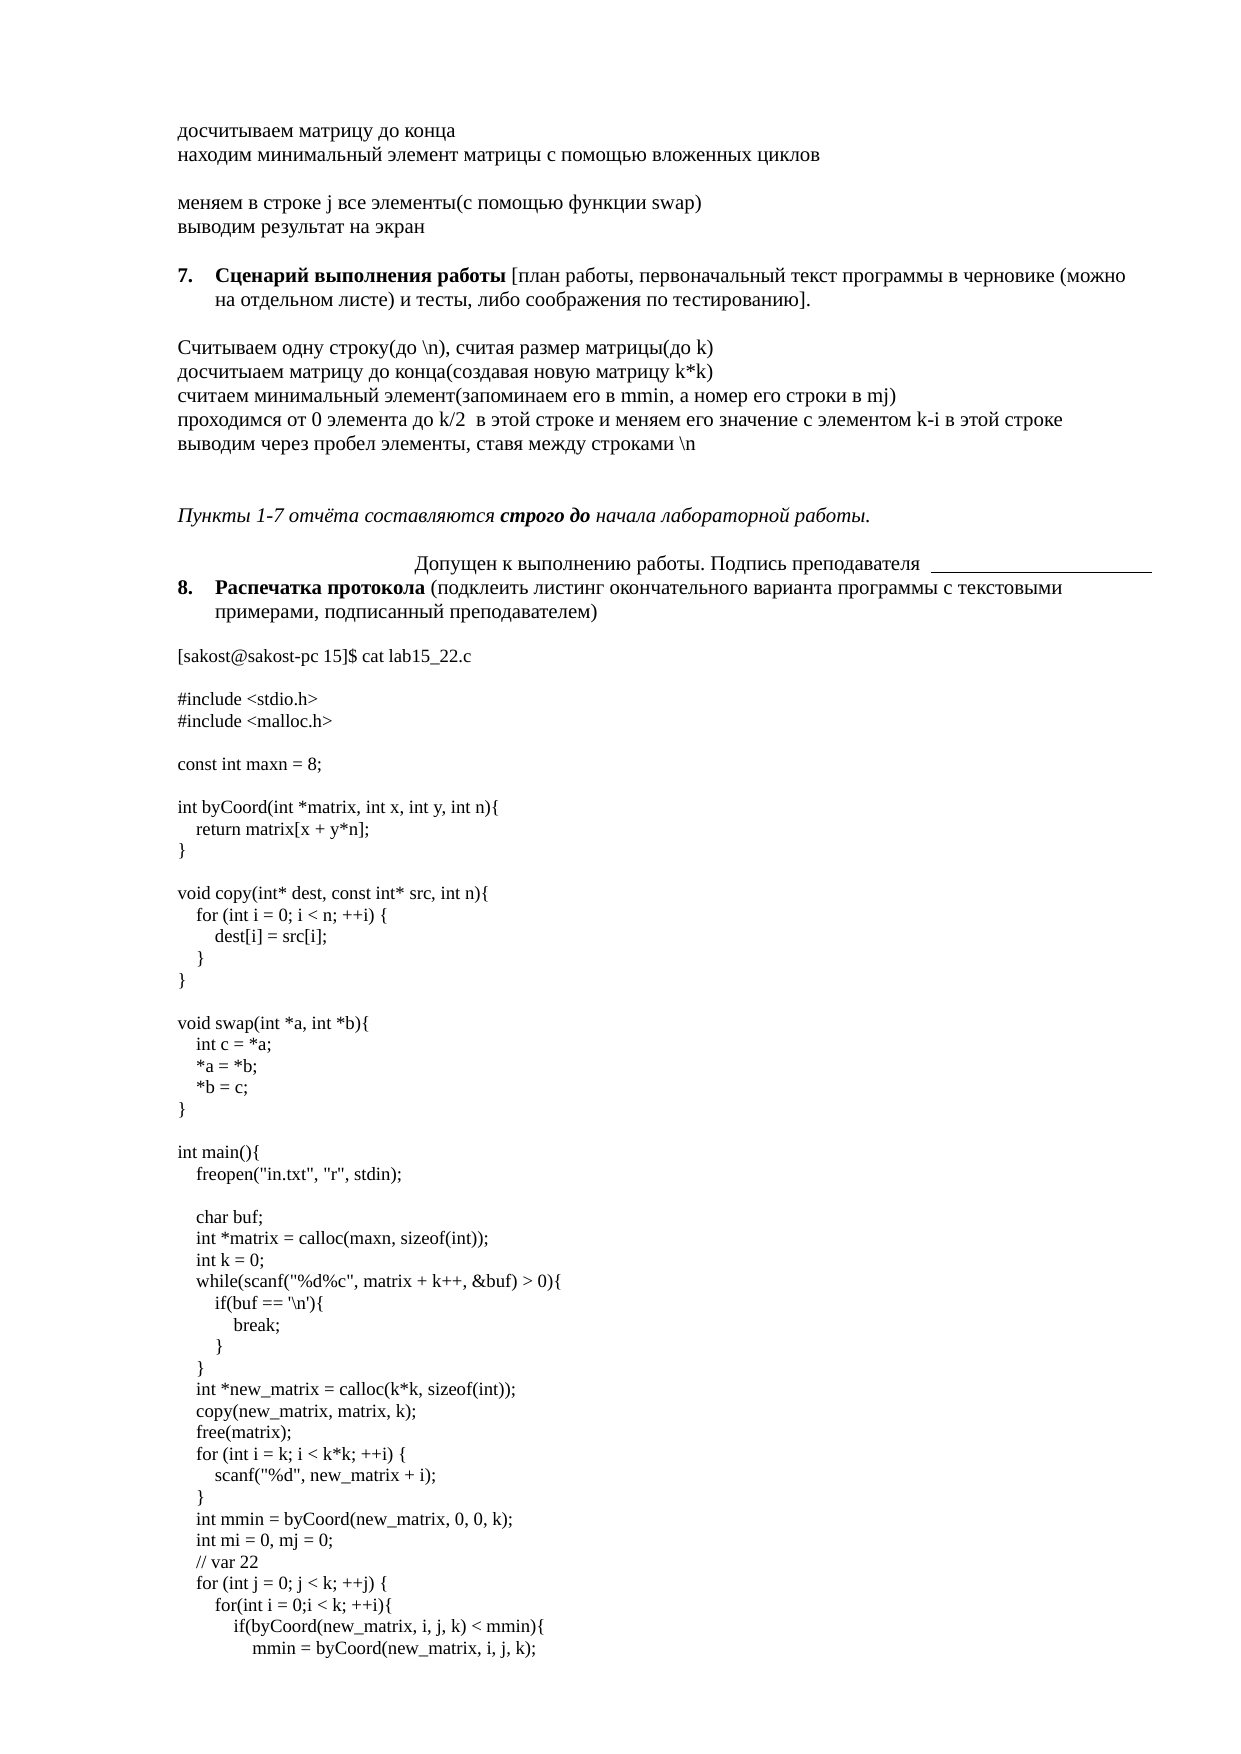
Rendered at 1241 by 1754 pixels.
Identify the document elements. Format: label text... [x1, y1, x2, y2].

text dest[i] = src[i]; [177, 925, 1152, 947]
text for (int i = k; i < k*k; ++i) { [177, 1443, 1152, 1464]
list Распечатка протокола (подклеить листинг окончательного варианта программы с текстовыми примерами, подписанный преподавателем) [177, 575, 1152, 623]
text } [177, 1098, 1152, 1119]
text while(scanf("%d%c", matrix + k++, &buf) > 0){ [177, 1270, 1152, 1292]
text int k = 0; [177, 1249, 1152, 1270]
text Пункты 1-7 отчёта составляются строго до начала лабораторной работы. [177, 503, 1152, 527]
text } [177, 1357, 1152, 1378]
text int *matrix = calloc(maxn, sizeof(int)); [177, 1227, 1152, 1249]
text return matrix[x + y*n]; [177, 817, 1152, 839]
text } [177, 1335, 1152, 1357]
text } [177, 839, 1152, 861]
text Считываем одну строку(до \n), считая размер матрицы(до k) [177, 335, 1152, 359]
text copy(new_matrix, matrix, k); [177, 1400, 1152, 1421]
text #include <stdio.h> [177, 688, 1152, 710]
text } [177, 1486, 1152, 1507]
text break; [177, 1313, 1152, 1335]
text const int maxn = 8; [177, 753, 1152, 774]
text void copy(int* dest, const int* src, int n){ [177, 882, 1152, 904]
text int *new_matrix = calloc(k*k, sizeof(int)); [177, 1378, 1152, 1400]
text if(byCoord(new_matrix, i, j, k) < mmin){ [177, 1615, 1152, 1637]
text int mi = 0, mj = 0; [177, 1529, 1152, 1551]
text выводим через пробел элементы, ставя между строками \n [177, 431, 1152, 455]
text #include <malloc.h> [177, 710, 1152, 731]
text выводим результат на экран [177, 214, 1152, 238]
text Допущен к выполнению работы. Подпись преподавателя [177, 551, 1152, 575]
text void swap(int *a, int *b){ [177, 1012, 1152, 1033]
text for(int i = 0;i < k; ++i){ [177, 1594, 1152, 1615]
text *a = *b; [177, 1055, 1152, 1076]
text int c = *a; [177, 1033, 1152, 1055]
text } [177, 968, 1152, 990]
text for (int j = 0; j < k; ++j) { [177, 1572, 1152, 1594]
text досчитыаем матрицу до конца(создавая новую матрицу k*k) [177, 359, 1152, 383]
text [sakost@sakost-pc 15]$ cat lab15_22.c [177, 645, 1152, 667]
text int byCoord(int *matrix, int x, int y, int n){ [177, 796, 1152, 817]
text freopen("in.txt", "r", stdin); [177, 1162, 1152, 1184]
text считаем минимальный элемент(запоминаем его в mmin, а номер его строки в mj) [177, 383, 1152, 407]
text меняем в строке j все элементы(с помощью функции swap) [177, 190, 1152, 214]
text mmin = byCoord(new_matrix, i, j, k); [177, 1637, 1152, 1658]
text досчитываем матрицу до конца [177, 118, 1152, 142]
text *b = c; [177, 1076, 1152, 1098]
text for (int i = 0; i < n; ++i) { [177, 904, 1152, 925]
text int mmin = byCoord(new_matrix, 0, 0, k); [177, 1507, 1152, 1529]
text } [177, 947, 1152, 968]
text if(buf == '\n'){ [177, 1292, 1152, 1313]
text находим минимальный элемент матрицы с помощью вложенных циклов [177, 142, 1152, 166]
text int main(){ [177, 1141, 1152, 1162]
text scanf("%d", new_matrix + i); [177, 1464, 1152, 1486]
list Сценарий выполнения работы [план работы, первоначальный текст программы в черновике (можно на отдельном листе) и тесты, либо соображения по тестированию]. [177, 262, 1152, 311]
text free(matrix); [177, 1421, 1152, 1443]
text char buf; [177, 1206, 1152, 1227]
text // var 22 [177, 1551, 1152, 1572]
text проходимся от 0 элемента до k/2 в этой строке и меняем его значение с элементом k-i в этой строке [177, 407, 1152, 431]
